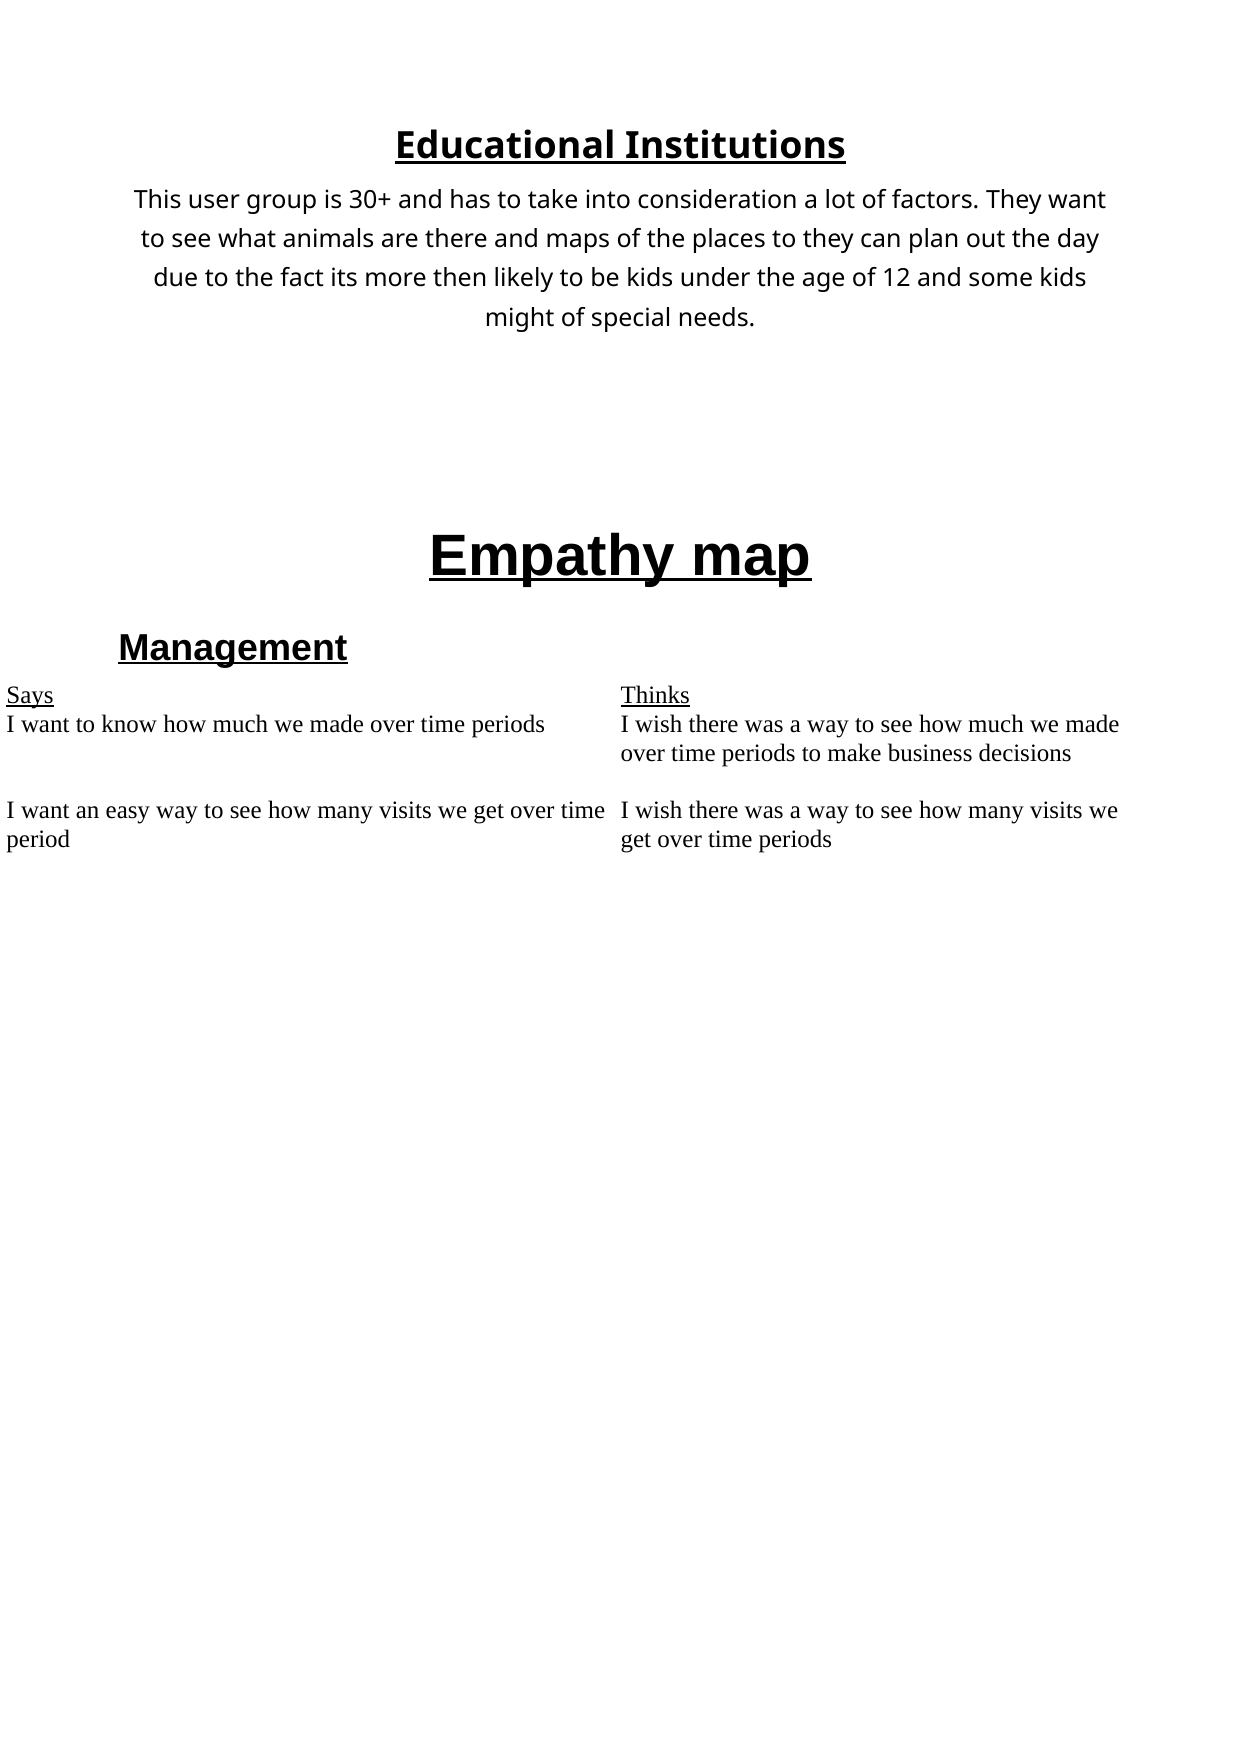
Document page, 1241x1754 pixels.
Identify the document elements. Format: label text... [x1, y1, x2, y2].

table_header Thinks I wish there was a way to see how much we made over time periods to make business decisions I wish there was a way to see how many visits we get over time periods [620, 680, 1123, 1094]
subtitle Educational Institutions [118, 118, 1122, 169]
subtitle Management [118, 625, 1122, 668]
table_header Says I want to know how much we made over time periods I want an easy way to see how many visits we get over time period [6, 680, 620, 1094]
text This user group is 30+ and has to take into consideration a lot of factors. They want to see what animals are there and maps of the places to they can plan out the day due to the fact its more then likely to be kids under the age of 12 and some kids might of special needs. [118, 182, 1122, 333]
title Empathy map [118, 520, 1122, 587]
